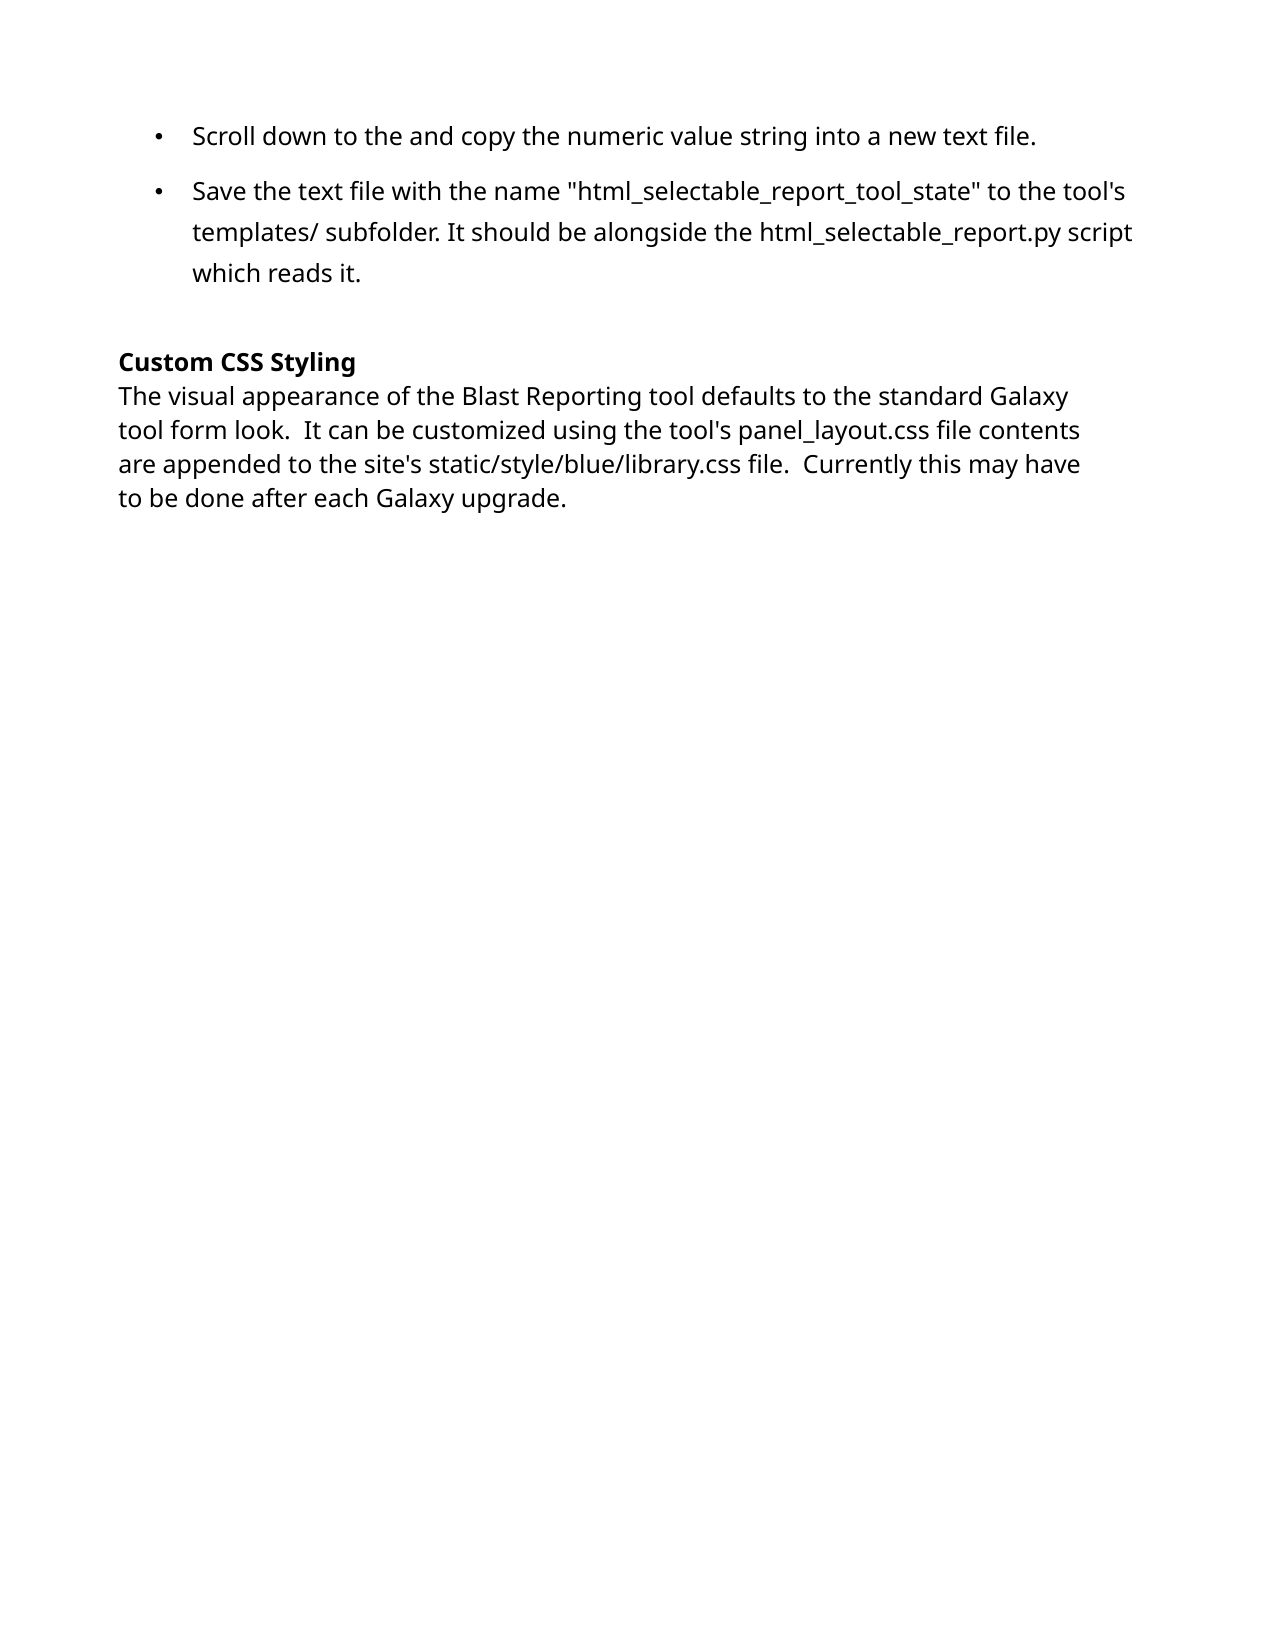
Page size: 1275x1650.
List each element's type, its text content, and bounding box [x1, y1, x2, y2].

list Save the text file with the name "html_selectable_report_tool_state" to the tool's templates/ subfolder. It should be alongside the html_selectable_report.py script which reads it. [154, 173, 1157, 289]
text The visual appearance of the Blast Reporting tool defaults to the standard Galaxy tool form look. It can be customized using the tool's panel_layout.css file contents are appended to the site's static/style/blue/library.css file. Currently this may have to be done after each Galaxy upgrade. [118, 379, 1098, 515]
text Custom CSS Styling [118, 311, 1098, 379]
list Scroll down to the and copy the numeric value string into a new text file. [154, 118, 1157, 152]
